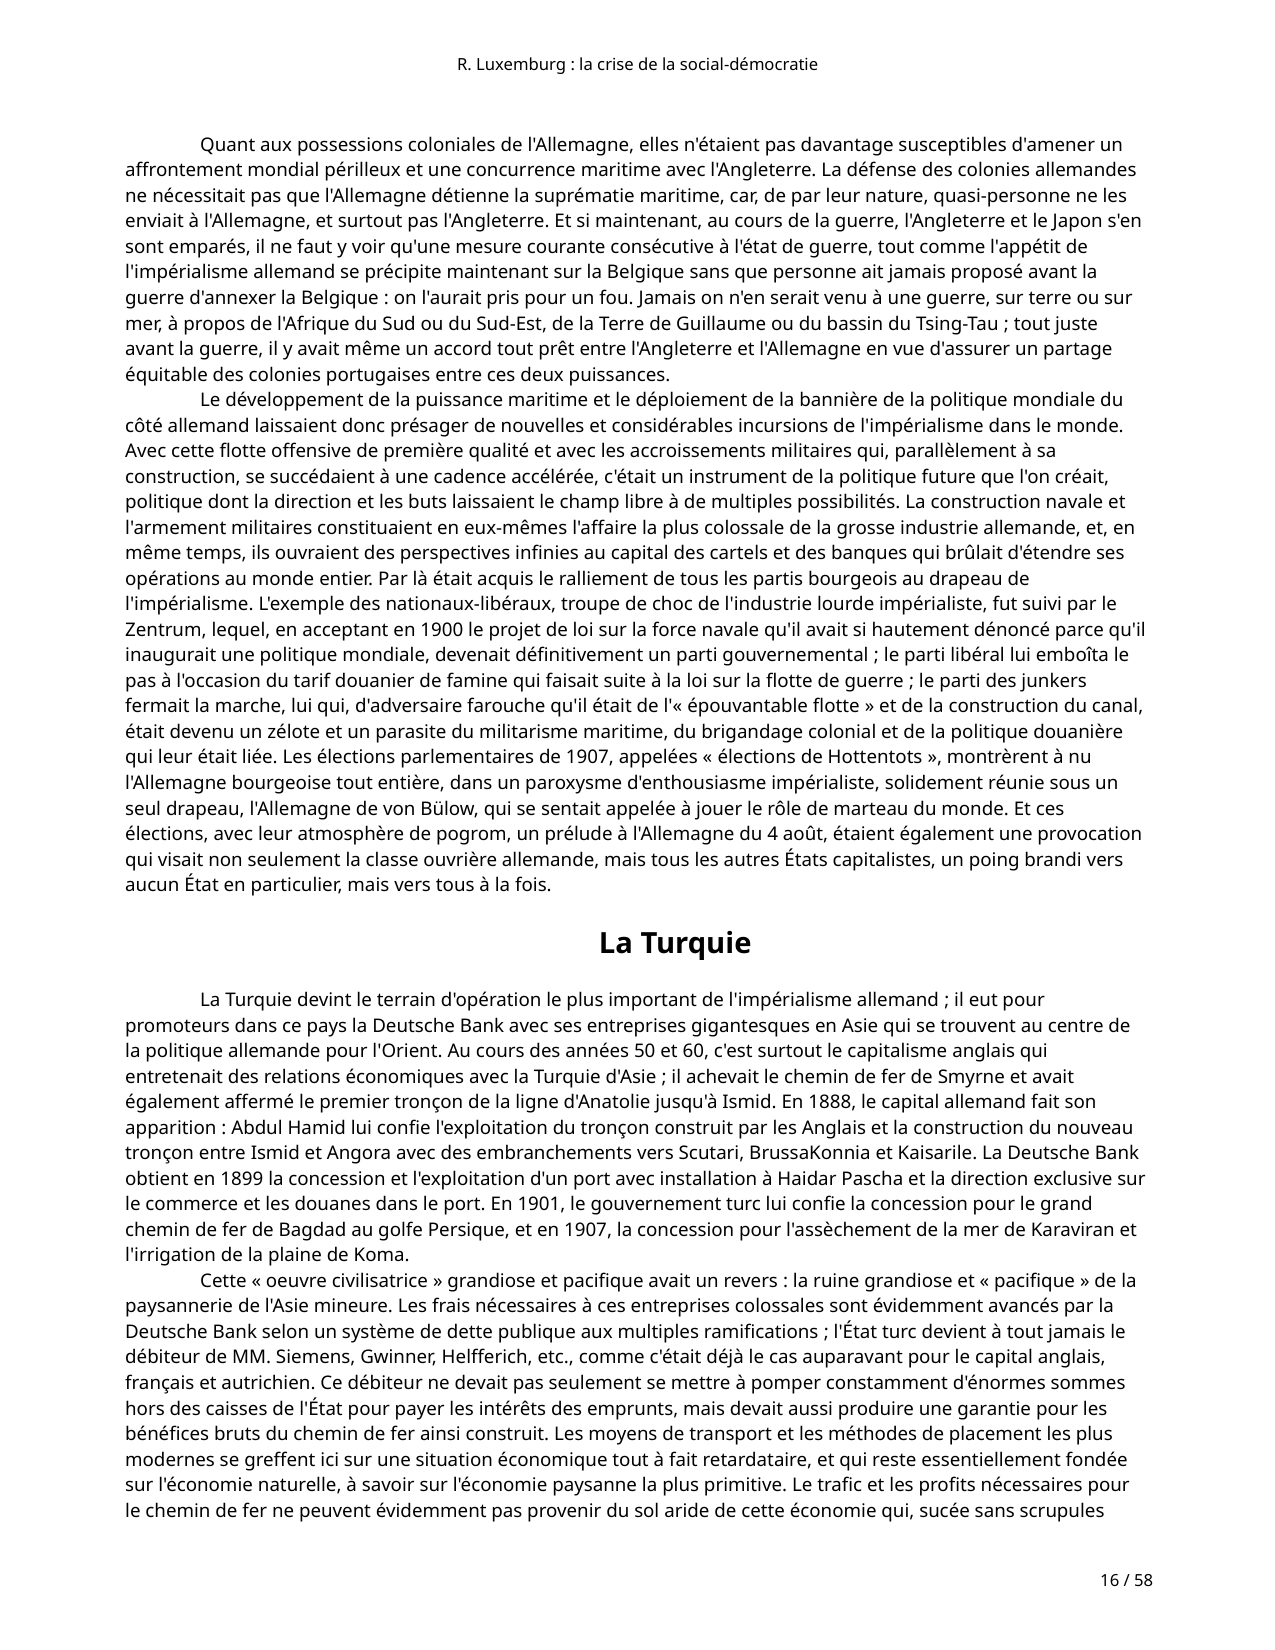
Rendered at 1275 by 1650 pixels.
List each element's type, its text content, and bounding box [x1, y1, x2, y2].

text Cette « oeuvre civilisatrice » grandiose et pacifique avait un revers : la ruine grandiose et « pacifique » de la paysannerie de l'Asie mineure. Les frais nécessaires à ces entreprises colossales sont évidemment avancés par la Deutsche Bank selon un système de dette publique aux multiples ramifications ; l'État turc devient à tout jamais le débiteur de MM. Siemens, Gwinner, Helfferich, etc., comme c'était déjà le cas auparavant pour le capital anglais, français et autrichien. Ce débiteur ne devait pas seulement se mettre à pomper constamment d'énormes sommes hors des caisses de l'État pour payer les intérêts des emprunts, mais devait aussi produire une garantie pour les bénéfices bruts du chemin de fer ainsi construit. Les moyens de transport et les méthodes de placement les plus modernes se greffent ici sur une situation économique tout à fait retardataire, et qui reste essentiellement fondée sur l'économie naturelle, à savoir sur l'économie paysanne la plus primitive. Le trafic et les profits nécessaires pour le chemin de fer ne peuvent évidemment pas provenir du sol aride de cette économie qui, sucée sans scrupules [125, 1267, 1150, 1522]
subtitle La Turquie [125, 922, 1150, 962]
text Le développement de la puissance maritime et le déploiement de la bannière de la politique mondiale du côté allemand laissaient donc présager de nouvelles et considérables incursions de l'impérialisme dans le monde. Avec cette flotte offensive de première qualité et avec les accroissements militaires qui, parallèlement à sa construction, se succédaient à une cadence accélérée, c'était un instrument de la politique future que l'on créait, politique dont la direction et les buts laissaient le champ libre à de multiples possibilités. La construction navale et l'armement militaires constituaient en eux-mêmes l'affaire la plus colossale de la grosse industrie allemande, et, en même temps, ils ouvraient des perspectives infinies au capital des cartels et des banques qui brûlait d'étendre ses opérations au monde entier. Par là était acquis le ralliement de tous les partis bourgeois au drapeau de l'impérialisme. L'exemple des nationaux-libéraux, troupe de choc de l'industrie lourde impérialiste, fut suivi par le Zentrum, lequel, en acceptant en 1900 le projet de loi sur la force navale qu'il avait si hautement dénoncé parce qu'il inaugurait une politique mondiale, devenait définitivement un parti gouvernemental ; le parti libéral lui emboîta le pas à l'occasion du tarif douanier de famine qui faisait suite à la loi sur la flotte de guerre ; le parti des junkers fermait la marche, lui qui, d'adversaire farouche qu'il était de l'« épouvantable flotte » et de la construction du canal, était devenu un zélote et un parasite du militarisme maritime, du brigandage colonial et de la politique douanière qui leur était liée. Les élections parlementaires de 1907, appelées « élections de Hottentots », montrèrent à nu l'Allemagne bourgeoise tout entière, dans un paroxysme d'enthousiasme impérialiste, solidement réunie sous un seul drapeau, l'Allemagne de von Bülow, qui se sentait appelée à jouer le rôle de marteau du monde. Et ces élections, avec leur atmosphère de pogrom, un prélude à l'Allemagne du 4 août, étaient également une provocation qui visait non seulement la classe ouvrière allemande, mais tous les autres États capitalistes, un poing brandi vers aucun État en particulier, mais vers tous à la fois. [125, 386, 1150, 897]
text La Turquie devint le terrain d'opération le plus important de l'impérialisme allemand ; il eut pour promoteurs dans ce pays la Deutsche Bank avec ses entreprises gigantesques en Asie qui se trouvent au centre de la politique allemande pour l'Orient. Au cours des années 50 et 60, c'est surtout le capitalisme anglais qui entretenait des relations économiques avec la Turquie d'Asie ; il achevait le chemin de fer de Smyrne et avait également affermé le premier tronçon de la ligne d'Anatolie jusqu'à Ismid. En 1888, le capital allemand fait son apparition : Abdul Hamid lui confie l'exploitation du tronçon construit par les Anglais et la construction du nouveau tronçon entre Ismid et Angora avec des embranchements vers Scutari, BrussaKonnia et Kaisarile. La Deutsche Bank obtient en 1899 la concession et l'exploitation d'un port avec installation à Haidar Pascha et la direction exclusive sur le commerce et les douanes dans le port. En 1901, le gouvernement turc lui confie la concession pour le grand chemin de fer de Bagdad au golfe Persique, et en 1907, la concession pour l'assèchement de la mer de Karaviran et l'irrigation de la plaine de Koma. [125, 987, 1150, 1267]
text Quant aux possessions coloniales de l'Allemagne, elles n'étaient pas davantage susceptibles d'amener un affrontement mondial périlleux et une concurrence maritime avec l'Angleterre. La défense des colonies allemandes ne nécessitait pas que l'Allemagne détienne la suprématie maritime, car, de par leur nature, quasi-personne ne les enviait à l'Allemagne, et surtout pas l'Angleterre. Et si maintenant, au cours de la guerre, l'Angleterre et le Japon s'en sont emparés, il ne faut y voir qu'une mesure courante consécutive à l'état de guerre, tout comme l'appétit de l'impérialisme allemand se précipite maintenant sur la Belgique sans que personne ait jamais proposé avant la guerre d'annexer la Belgique : on l'aurait pris pour un fou. Jamais on n'en serait venu à une guerre, sur terre ou sur mer, à propos de l'Afrique du Sud ou du Sud-Est, de la Terre de Guillaume ou du bassin du Tsing-Tau ; tout juste avant la guerre, il y avait même un accord tout prêt entre l'Angleterre et l'Allemagne en vue d'assurer un partage équitable des colonies portugaises entre ces deux puissances. [125, 131, 1150, 386]
